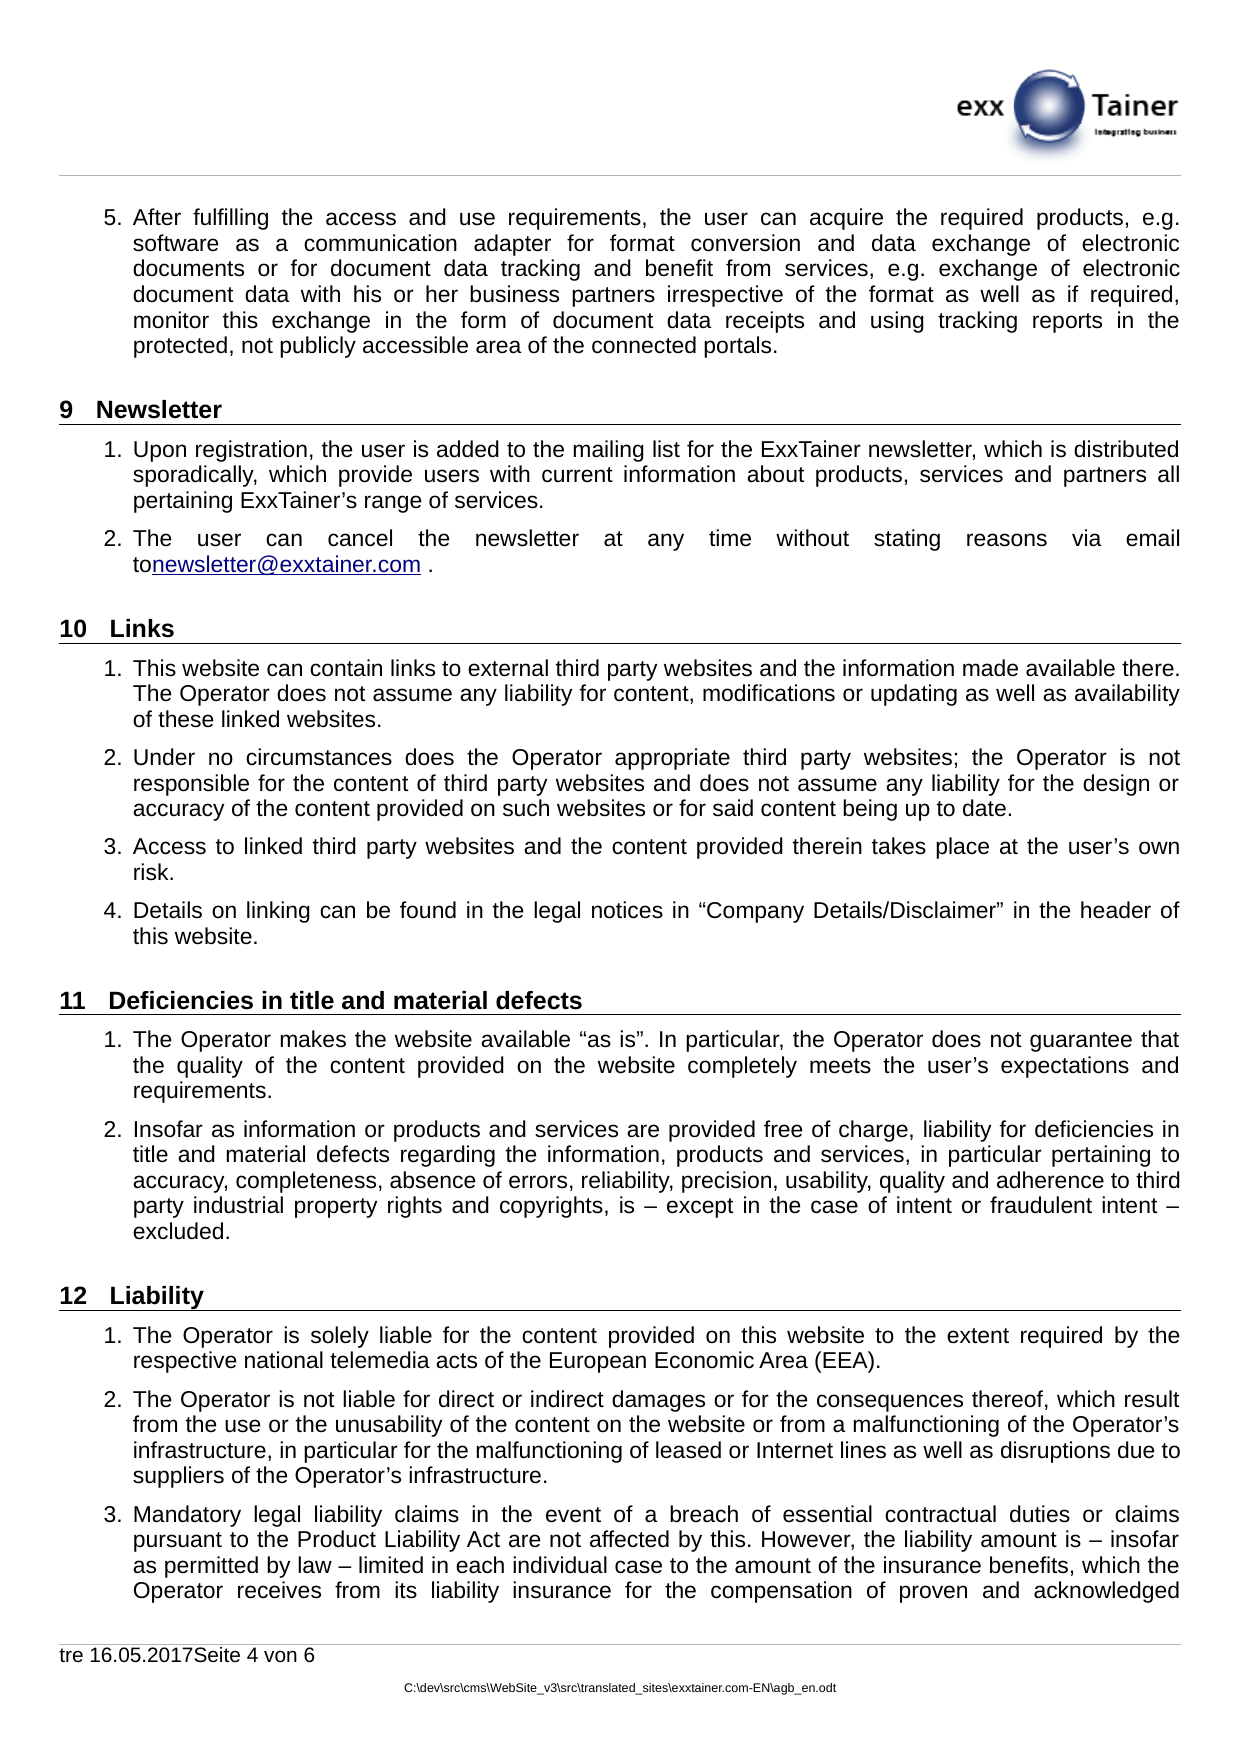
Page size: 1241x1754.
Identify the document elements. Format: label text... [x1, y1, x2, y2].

subtitle Links [59, 615, 1181, 643]
list Insofar as information or products and services are provided free of charge, liability for deficiencies in title and material defects regarding the information, products and services, in particular pertaining to accuracy, completeness, absence of errors, reliability, precision, usability, quality and adherence to third party industrial property rights and copyrights, is – except in the case of intent or fraudulent intent – excluded. [103, 1116, 1181, 1244]
list The Operator is solely liable for the content provided on this website to the extent required by the respective national telemedia acts of the European Economic Area (EEA). [103, 1322, 1181, 1374]
list Access to linked third party websites and the content provided therein takes place at the user’s own risk. [103, 834, 1181, 885]
picture [956, 69, 1182, 165]
list Under no circumstances does the Operator appropriate third party websites; the Operator is not responsible for the content of third party websites and does not assume any liability for the design or accuracy of the content provided on such websites or for said content being up to date. [103, 744, 1181, 821]
list The user can cancel the newsletter at any time without stating reasons via email tonewsletter@exxtainer.com . [103, 526, 1181, 577]
list The Operator is not liable for direct or indirect damages or for the consequences thereof, which result from the use or the unusability of the content on the website or from a malfunctioning of the Operator’s infrastructure, in particular for the malfunctioning of leased or Internet lines as well as disruptions due to suppliers of the Operator’s infrastructure. [103, 1386, 1181, 1489]
subtitle Deficiencies in title and material defects [59, 986, 1181, 1014]
list Details on linking can be found in the legal notices in “Company Details/Disclaimer” in the header of this website. [103, 898, 1181, 949]
subtitle Liability [59, 1282, 1181, 1310]
list Mandatory legal liability claims in the event of a breach of essential contractual duties or claims pursuant to the Product Liability Act are not affected by this. However, the liability amount is – insofar as permitted by law – limited in each individual case to the amount of the insurance benefits, which the Operator receives from its liability insurance for the compensation of proven and acknowledged [103, 1501, 1181, 1604]
subtitle Newsletter [59, 396, 1181, 424]
list Upon registration, the user is added to the mailing list for the ExxTainer newsletter, which is distributed sporadically, which provide users with current information about products, services and partners all pertaining ExxTainer’s range of services. [103, 437, 1181, 513]
list The Operator makes the website available “as is”. In particular, the Operator does not guarantee that the quality of the content provided on the website completely meets the user’s expectations and requirements. [103, 1027, 1181, 1104]
list After fulfilling the access and use requirements, the user can acquire the required products, e.g. software as a communication adapter for format conversion and data exchange of electronic documents or for document data tracking and benefit from services, e.g. exchange of electronic document data with his or her business partners irrespective of the format as well as if required, monitor this exchange in the form of document data receipts and using tracking reports in the protected, not publicly accessible area of the connected portals. [103, 205, 1181, 358]
list This website can contain links to external third party websites and the information made available there. The Operator does not assume any liability for content, modifications or updating as well as availability of these linked websites. [103, 655, 1181, 732]
